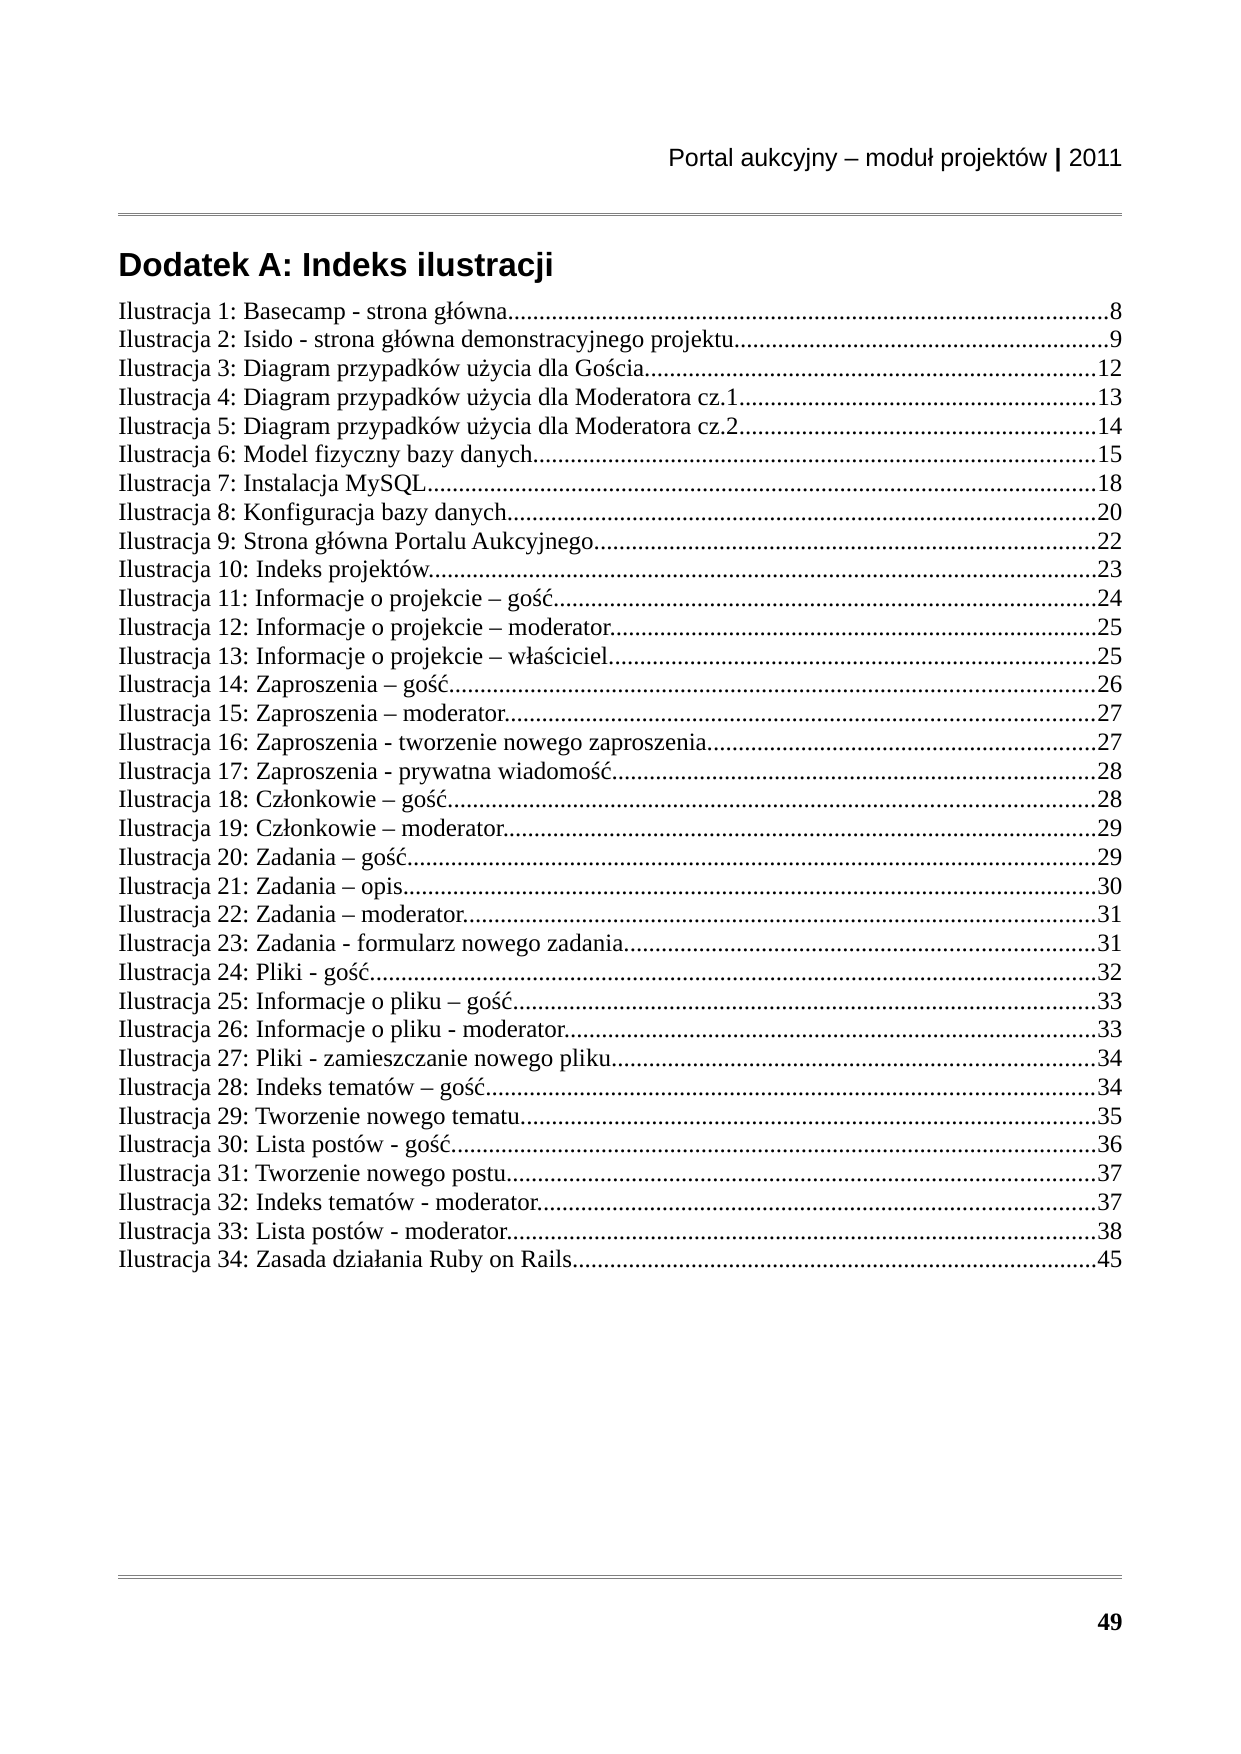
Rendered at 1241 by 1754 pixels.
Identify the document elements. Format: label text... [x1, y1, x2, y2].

text Ilustracja 31: Tworzenie nowego postu. 37 [118, 1158, 1122, 1187]
text Ilustracja 28: Indeks tematów – gość. 34 [118, 1072, 1122, 1101]
text Ilustracja 12: Informacje o projekcie – moderator. 25 [118, 612, 1122, 641]
text Ilustracja 16: Zaproszenia - tworzenie nowego zaproszenia. 27 [118, 727, 1122, 756]
text Ilustracja 5: Diagram przypadków użycia dla Moderatora cz.2 14 [118, 411, 1122, 439]
text Ilustracja 8: Konfiguracja bazy danych. 20 [118, 497, 1122, 526]
text Ilustracja 29: Tworzenie nowego tematu. 35 [118, 1101, 1122, 1129]
text Ilustracja 11: Informacje o projekcie – gość. 24 [118, 583, 1122, 612]
text Ilustracja 1: Basecamp - strona główna. 8 [118, 296, 1122, 324]
text Ilustracja 19: Członkowie – moderator. 29 [118, 813, 1122, 842]
text Ilustracja 15: Zaproszenia – moderator. 27 [118, 698, 1122, 727]
text Ilustracja 26: Informacje o pliku - moderator. 33 [118, 1014, 1122, 1043]
text Ilustracja 10: Indeks projektów. 23 [118, 554, 1122, 583]
text Ilustracja 4: Diagram przypadków użycia dla Moderatora cz.1 13 [118, 382, 1122, 411]
text Ilustracja 7: Instalacja MySQL. 18 [118, 468, 1122, 497]
text Ilustracja 30: Lista postów - gość. 36 [118, 1129, 1122, 1158]
text Ilustracja 33: Lista postów - moderator. 38 [118, 1216, 1122, 1244]
text Ilustracja 13: Informacje o projekcie – właściciel. 25 [118, 641, 1122, 669]
text Ilustracja 9: Strona główna Portalu Aukcyjnego. 22 [118, 526, 1122, 554]
text Ilustracja 2: Isido - strona główna demonstracyjnego projektu. 9 [118, 324, 1122, 353]
text Ilustracja 32: Indeks tematów - moderator. 37 [118, 1187, 1122, 1216]
text Ilustracja 34: Zasada działania Ruby on Rails 45 [118, 1244, 1122, 1273]
text Ilustracja 27: Pliki - zamieszczanie nowego pliku. 34 [118, 1043, 1122, 1072]
text Ilustracja 20: Zadania – gość. 29 [118, 842, 1122, 871]
text Ilustracja 18: Członkowie – gość. 28 [118, 784, 1122, 813]
text Ilustracja 22: Zadania – moderator. 31 [118, 899, 1122, 928]
text Ilustracja 17: Zaproszenia - prywatna wiadomość. 28 [118, 756, 1122, 784]
text Ilustracja 6: Model fizyczny bazy danych. 15 [118, 439, 1122, 468]
subtitle Dodatek A: Indeks ilustracji [118, 245, 1122, 283]
text Ilustracja 25: Informacje o pliku – gość. 33 [118, 986, 1122, 1014]
text Ilustracja 3: Diagram przypadków użycia dla Gościa. 12 [118, 353, 1122, 382]
text Ilustracja 14: Zaproszenia – gość. 26 [118, 669, 1122, 698]
text Ilustracja 21: Zadania – opis. 30 [118, 871, 1122, 899]
text Ilustracja 23: Zadania - formularz nowego zadania. 31 [118, 928, 1122, 957]
text Ilustracja 24: Pliki - gość. 32 [118, 957, 1122, 986]
